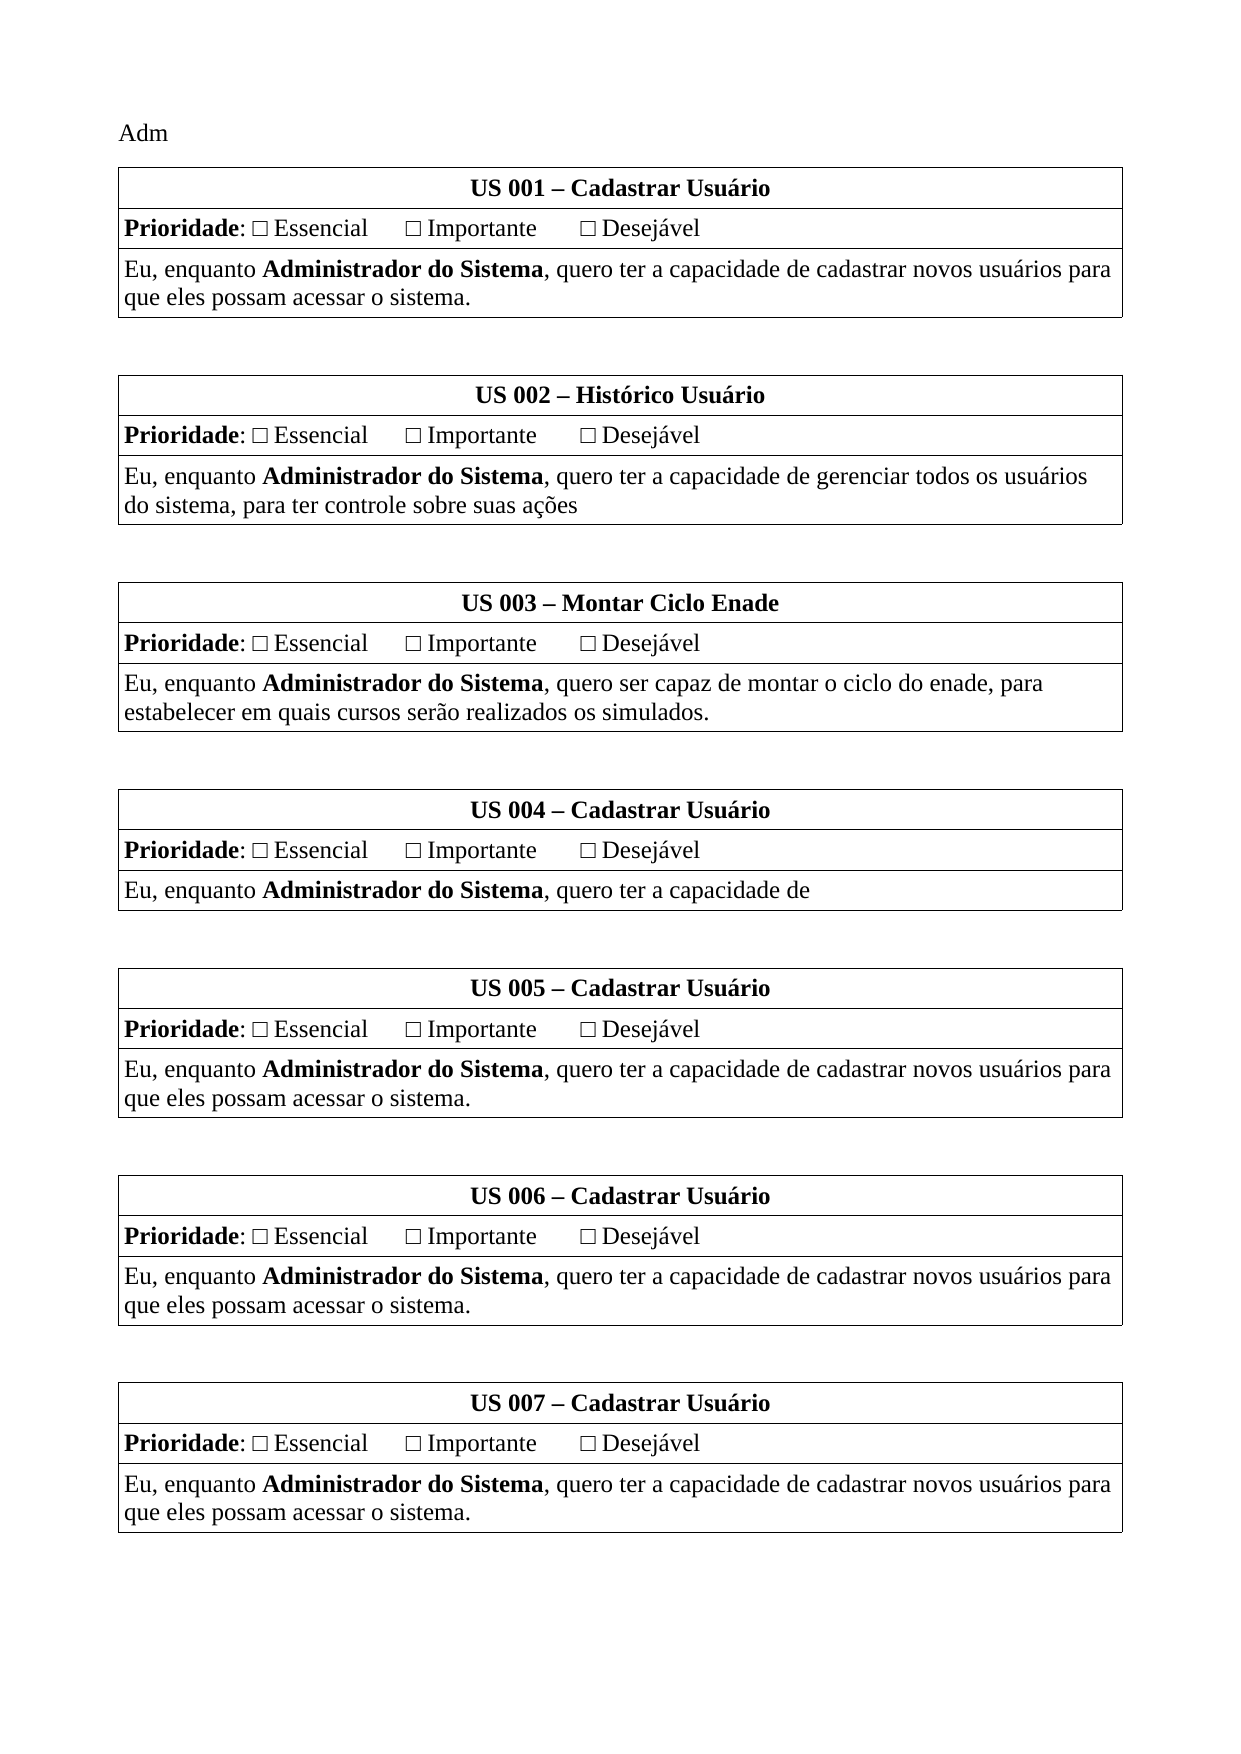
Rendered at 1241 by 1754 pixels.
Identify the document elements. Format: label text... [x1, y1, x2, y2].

table_header US 005 – Cadastrar Usuário [119, 969, 1122, 1008]
table_header US 003 – Montar Ciclo Enade [119, 583, 1122, 622]
table_cell Prioridade: □ Essencial □ Importante □ Desejável [119, 1216, 1122, 1256]
table_cell Eu, enquanto Administrador do Sistema, quero ter a capacidade de cadastrar novos usuários para que eles possam acessar o sistema. [119, 1464, 1122, 1532]
table_cell Eu, enquanto Administrador do Sistema, quero ser capaz de montar o ciclo do enade, para estabelecer em quais cursos serão realizados os simulados. [119, 664, 1122, 731]
table_cell Prioridade: □ Essencial □ Importante □ Desejável [119, 1009, 1122, 1048]
table_cell Prioridade: □ Essencial □ Importante □ Desejável [119, 623, 1122, 662]
table_header US 002 – Histórico Usuário [119, 376, 1122, 415]
table_cell Eu, enquanto Administrador do Sistema, quero ter a capacidade de [119, 871, 1122, 910]
table_header US 006 – Cadastrar Usuário [119, 1176, 1122, 1215]
table_cell Prioridade: □ Essencial □ Importante □ Desejável [119, 209, 1122, 248]
table_cell Eu, enquanto Administrador do Sistema, quero ter a capacidade de cadastrar novos usuários para que eles possam acessar o sistema. [119, 1257, 1122, 1324]
table_header US 007 – Cadastrar Usuário [119, 1383, 1122, 1422]
table_header US 001 – Cadastrar Usuário [119, 168, 1122, 207]
table_cell Prioridade: □ Essencial □ Importante □ Desejável [119, 1424, 1122, 1463]
table_cell Prioridade: □ Essencial □ Importante □ Desejável [119, 416, 1122, 455]
table_cell Prioridade: □ Essencial □ Importante □ Desejável [119, 830, 1122, 870]
table_cell Eu, enquanto Administrador do Sistema, quero ter a capacidade de cadastrar novos usuários para que eles possam acessar o sistema. [119, 249, 1122, 317]
table_cell Eu, enquanto Administrador do Sistema, quero ter a capacidade de cadastrar novos usuários para que eles possam acessar o sistema. [119, 1049, 1122, 1117]
text Adm [118, 118, 1122, 147]
table_header US 004 – Cadastrar Usuário [119, 790, 1122, 829]
table_cell Eu, enquanto Administrador do Sistema, quero ter a capacidade de gerenciar todos os usuários do sistema, para ter controle sobre suas ações [119, 456, 1122, 524]
